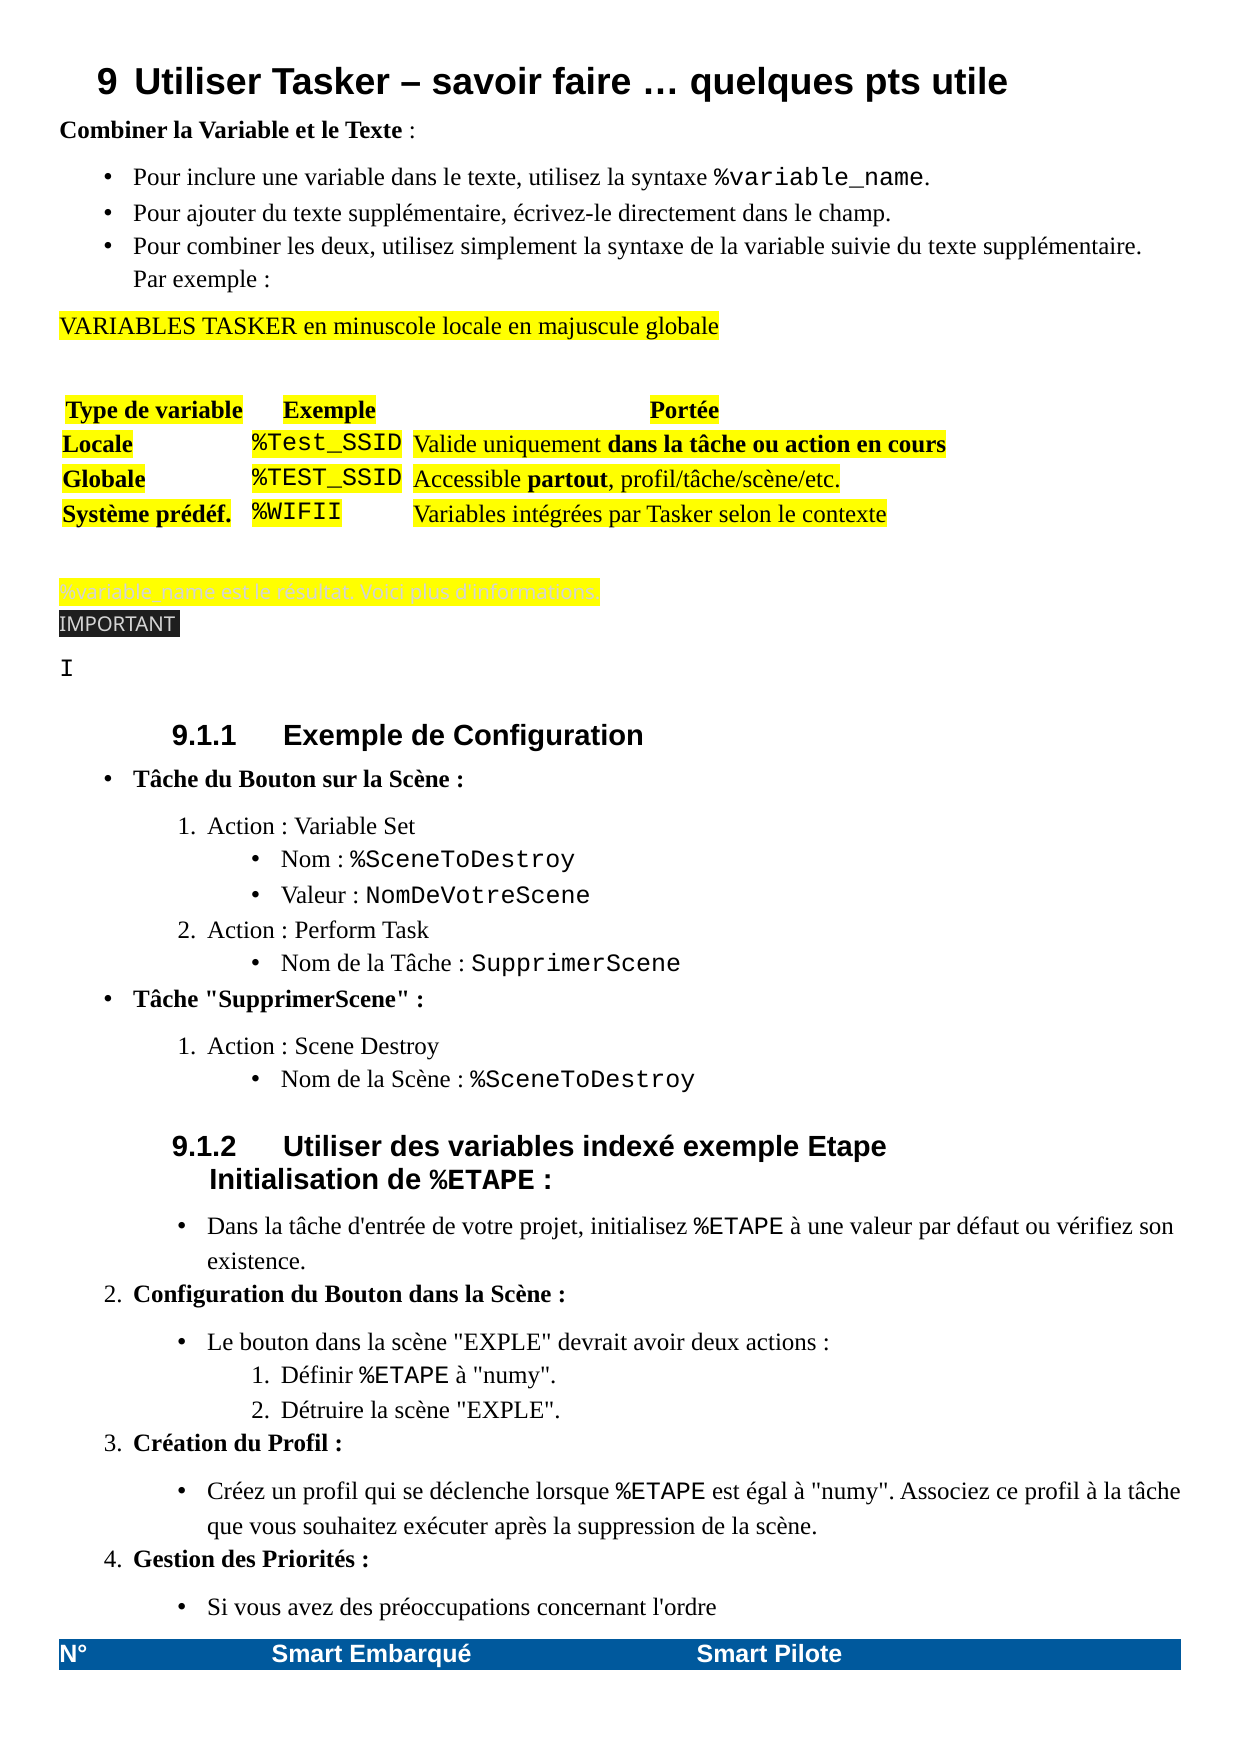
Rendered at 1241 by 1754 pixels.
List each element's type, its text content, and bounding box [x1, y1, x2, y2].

subtitle Utiliser Tasker – savoir faire … quelques pts utile [97, 59, 1181, 102]
table_header Type de variable [59, 392, 249, 427]
table_cell Valide uniquement dans la tâche ou action en cours [410, 427, 958, 461]
list Configuration du Bouton dans la Scène : [103, 1279, 1181, 1308]
list Création du Profil : [103, 1428, 1181, 1457]
table_cell Locale [59, 427, 249, 461]
list Créez un profil qui se déclenche lorsque %ETAPE est égal à "numy". Associez ce profil à la tâche que vous souhaitez exécuter après la suppression de la scène. [177, 1476, 1181, 1540]
list Pour ajouter du texte supplémentaire, écrivez-le directement dans le champ. [103, 198, 1181, 226]
text VARIABLES TASKER en minuscole locale en majuscule globale [59, 311, 1181, 373]
list Action : Perform Task [177, 915, 1181, 944]
list Gestion des Priorités : [103, 1544, 1181, 1573]
list Action : Scene Destroy [177, 1031, 1181, 1060]
table_header Exemple [249, 392, 410, 427]
text Combiner la Variable et le Texte : [59, 115, 1181, 143]
table_cell %Test_SSID [249, 427, 410, 461]
list Pour inclure une variable dans le texte, utilisez la syntaxe %variable_name. [103, 162, 1181, 193]
table_cell %WIFII [249, 496, 410, 530]
table_header Smart Pilote [697, 1639, 1181, 1668]
list Détruire la scène "EXPLE". [251, 1395, 1181, 1424]
list Nom de la Tâche : SupprimerScene [251, 948, 1181, 979]
list Action : Variable Set [177, 811, 1181, 840]
text I [59, 656, 1181, 684]
subtitle Exemple de Configuration [172, 718, 1181, 751]
list Si vous avez des préoccupations concernant l'ordre [177, 1592, 1181, 1620]
table_cell Accessible partout, profil/tâche/scène/etc. [410, 461, 958, 496]
subtitle Utiliser des variables indexé exemple Etape Initialisation de %ETAPE : [172, 1129, 1181, 1198]
list Pour combiner les deux, utilisez simplement la syntaxe de la variable suivie du texte supplémentaire. Par exemple : [103, 231, 1181, 292]
table_cell %TEST_SSID [249, 461, 410, 496]
table_cell Variables intégrées par Tasker selon le contexte [410, 496, 958, 530]
list Définir %ETAPE à "numy". [251, 1360, 1181, 1391]
list Nom de la Scène : %SceneToDestroy [251, 1064, 1181, 1095]
text %variable_name est le résultat. Voici plus d'informations. IMPORTANT [59, 578, 1181, 637]
list Tâche "SupprimerScene" : [103, 984, 1181, 1012]
list Tâche du Bouton sur la Scène : [103, 764, 1181, 792]
list Valeur : NomDeVotreScene [251, 880, 1181, 911]
table_header Smart Embarqué [272, 1639, 696, 1668]
list Dans la tâche d'entrée de votre projet, initialisez %ETAPE à une valeur par défaut ou vérifiez son existence. [177, 1211, 1181, 1275]
list Nom : %SceneToDestroy [251, 844, 1181, 875]
table_cell Système prédéf. [59, 496, 249, 530]
table_header Portée [410, 392, 958, 427]
table_cell Globale [59, 461, 249, 496]
list Le bouton dans la scène "EXPLE" devrait avoir deux actions : [177, 1327, 1181, 1356]
table_header N° [59, 1639, 271, 1668]
